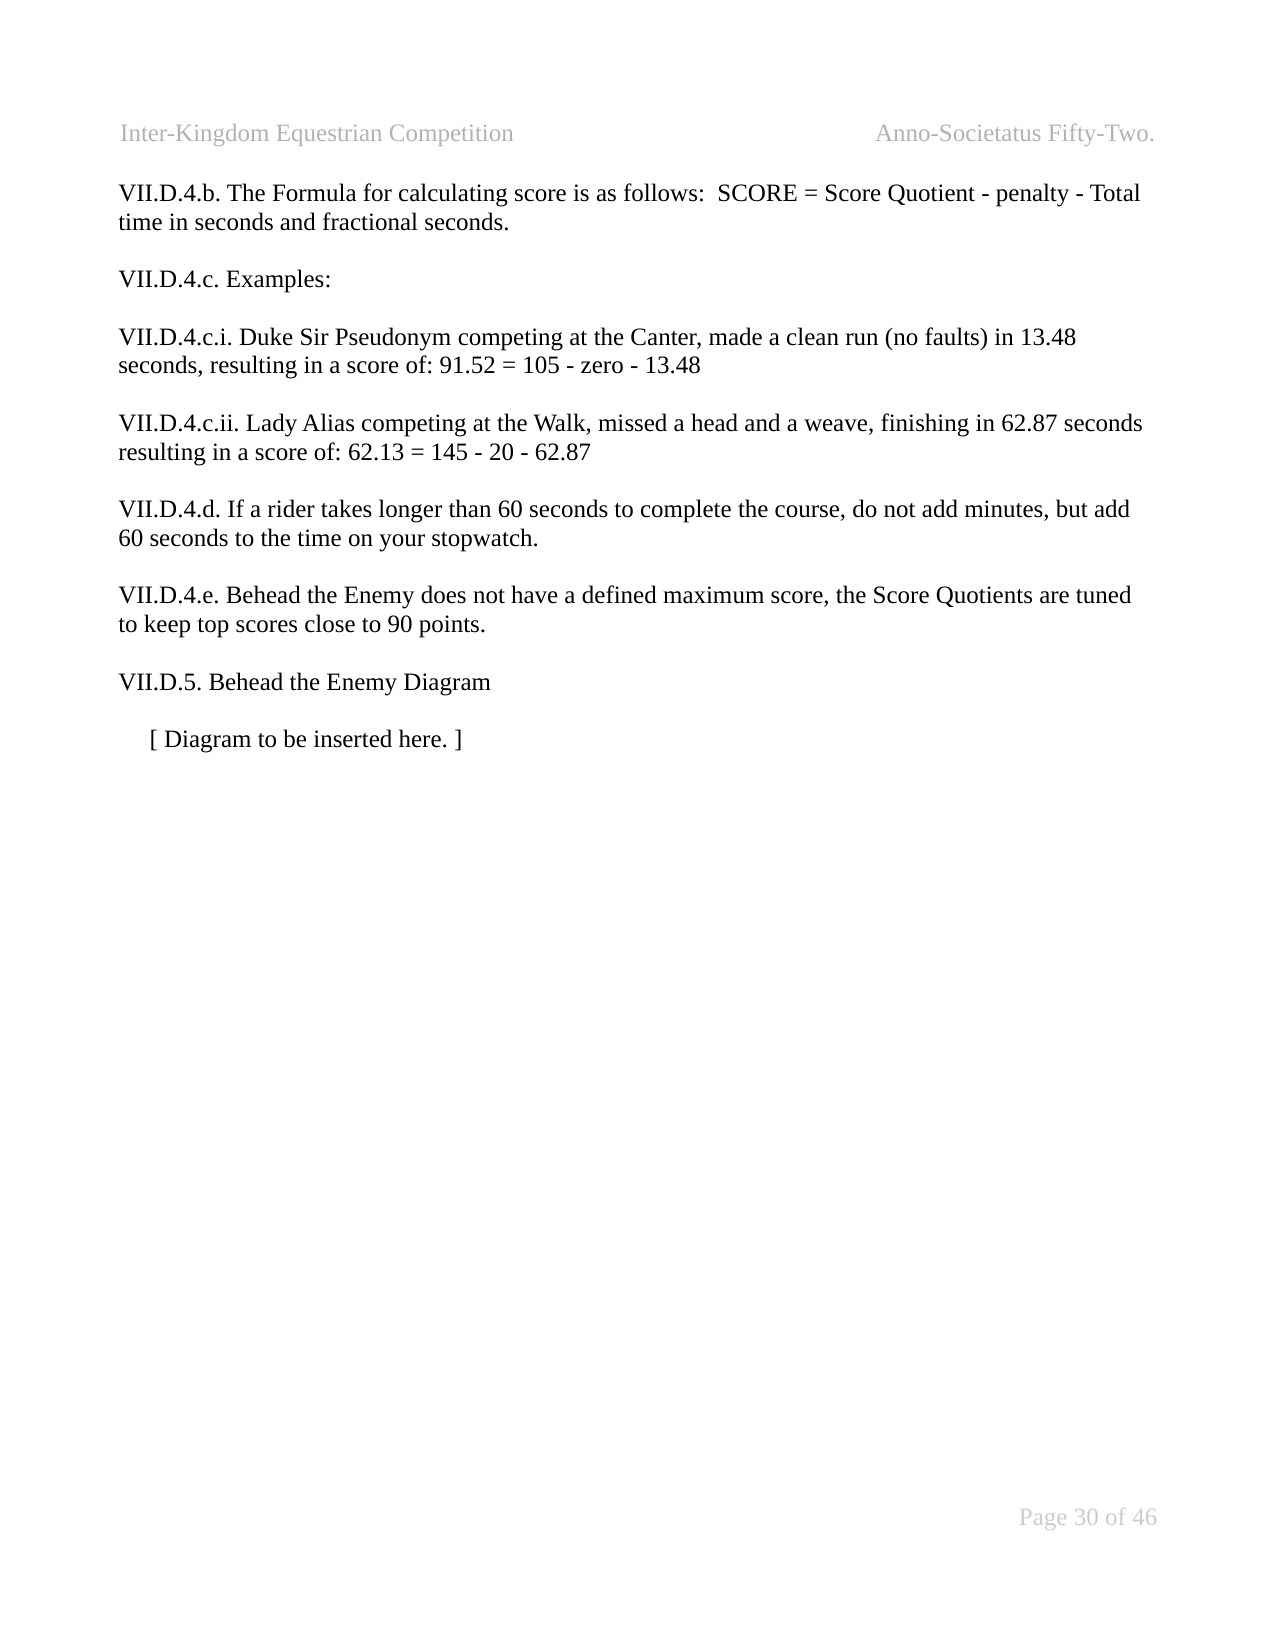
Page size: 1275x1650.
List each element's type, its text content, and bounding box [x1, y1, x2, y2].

text VII.D.4.b. The Formula for calculating score is as follows: SCORE = Score Quotient - penalty - Total time in seconds and fractional seconds. [118, 178, 1157, 236]
text [ Diagram to be inserted here. ] [118, 724, 1157, 753]
text VII.D.4.c.i. Duke Sir Pseudonym competing at the Canter, made a clean run (no faults) in 13.48 seconds, resulting in a score of: 91.52 = 105 - zero - 13.48 [118, 322, 1157, 379]
text VII.D.4.e. Behead the Enemy does not have a defined maximum score, the Score Quotients are tuned to keep top scores close to 90 points. [118, 581, 1157, 638]
text VII.D.4.c. Examples: [118, 264, 1157, 293]
text VII.D.4.d. If a rider takes longer than 60 seconds to complete the course, do not add minutes, but add 60 seconds to the time on your stopwatch. [118, 494, 1157, 552]
text VII.D.4.c.ii. Lady Alias competing at the Walk, missed a head and a weave, finishing in 62.87 seconds resulting in a score of: 62.13 = 145 - 20 - 62.87 [118, 408, 1157, 466]
text VII.D.5. Behead the Enemy Diagram [118, 667, 1157, 696]
